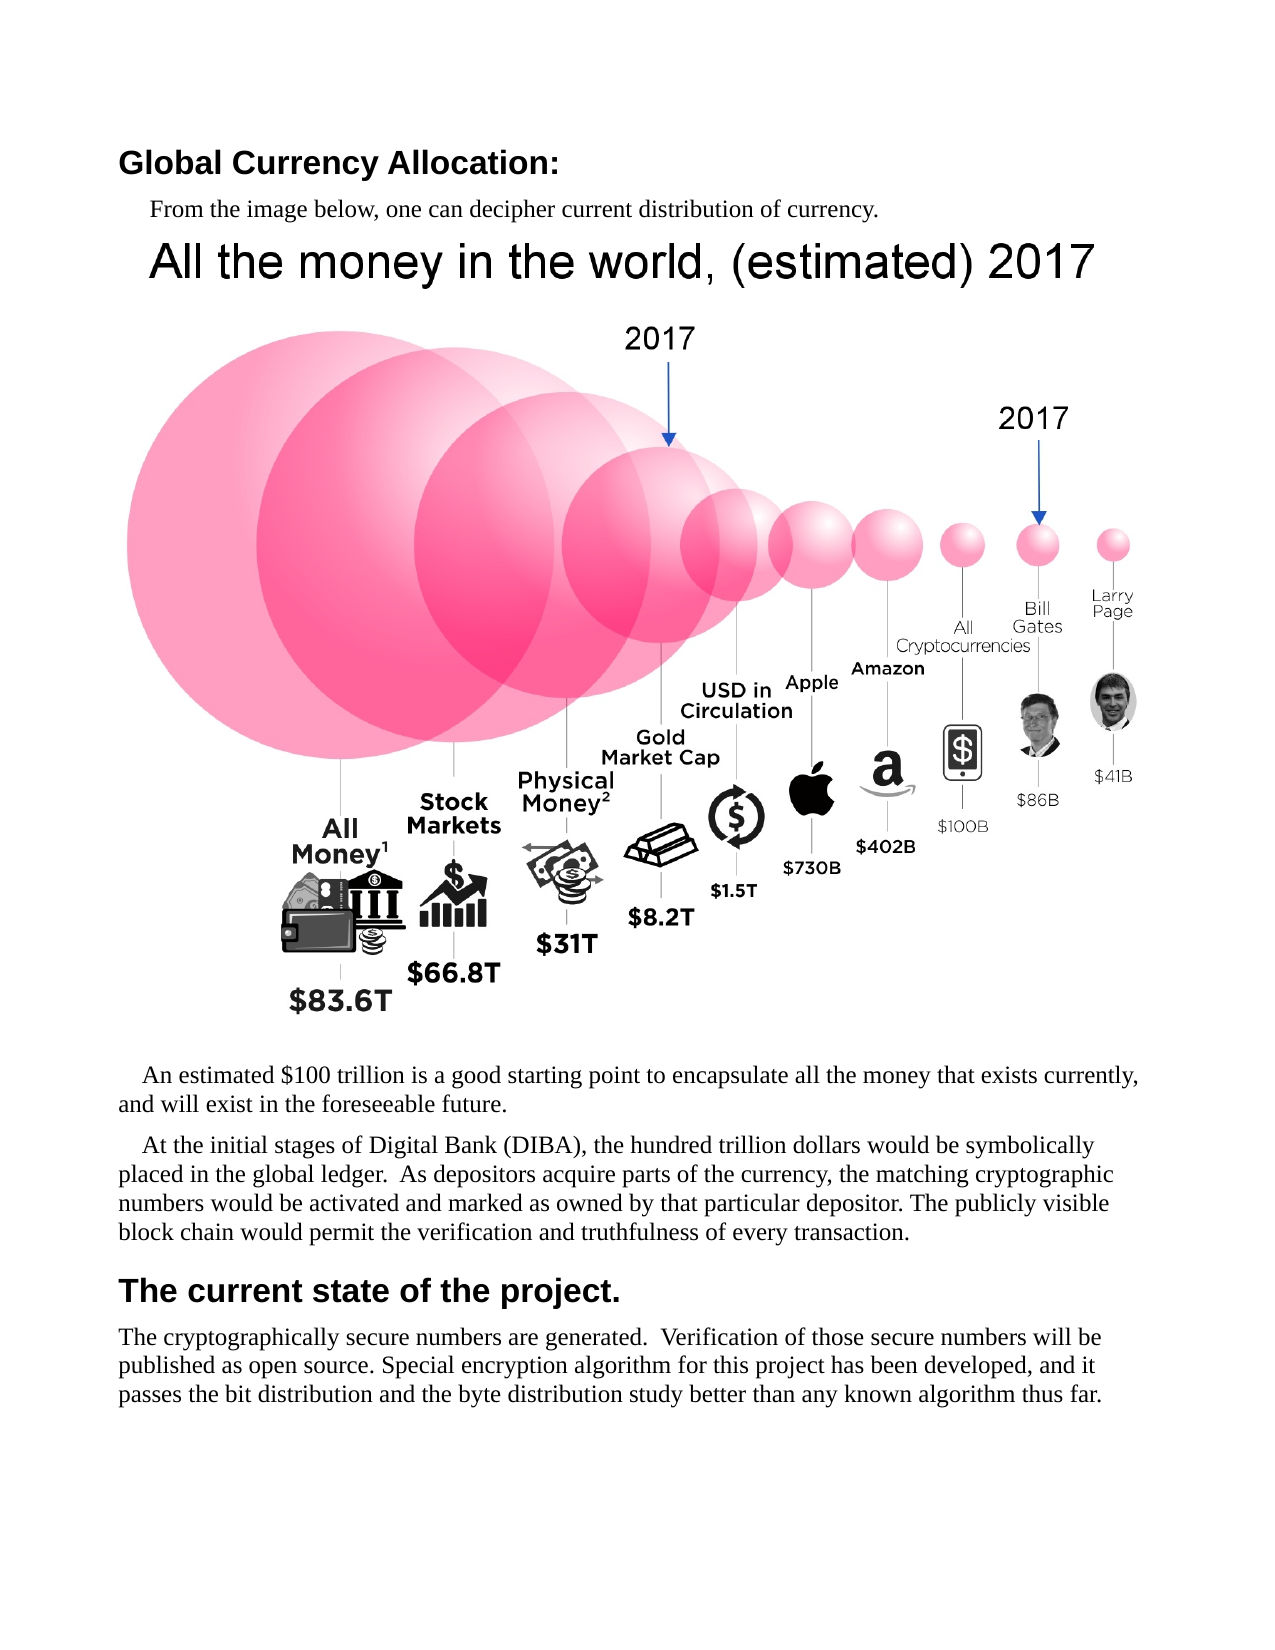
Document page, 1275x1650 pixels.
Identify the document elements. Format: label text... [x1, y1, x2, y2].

subtitle The current state of the project. [118, 1271, 1157, 1309]
text From the image below, one can decipher current distribution of currency. [118, 194, 1157, 223]
text An estimated $100 trillion is a good starting point to encapsulate all the money that exists currently, and will exist in the foreseeable future. [118, 1061, 1157, 1118]
text The cryptographically secure numbers are generated. Verification of those secure numbers will be published as open source. Special encryption algorithm for this project has been developed, and it passes the bit distribution and the byte distribution study better than any known algorithm thus far. [118, 1322, 1157, 1408]
subtitle Global Currency Allocation: [118, 143, 1157, 182]
picture [118, 235, 1157, 1020]
text At the initial stages of Digital Bank (DIBA), the hundred trillion dollars would be symbolically placed in the global ledger. As depositors acquire parts of the currency, the matching cryptographic numbers would be activated and marked as owned by that particular depositor. The publicly visible block chain would permit the verification and truthfulness of every transaction. [118, 1131, 1157, 1246]
